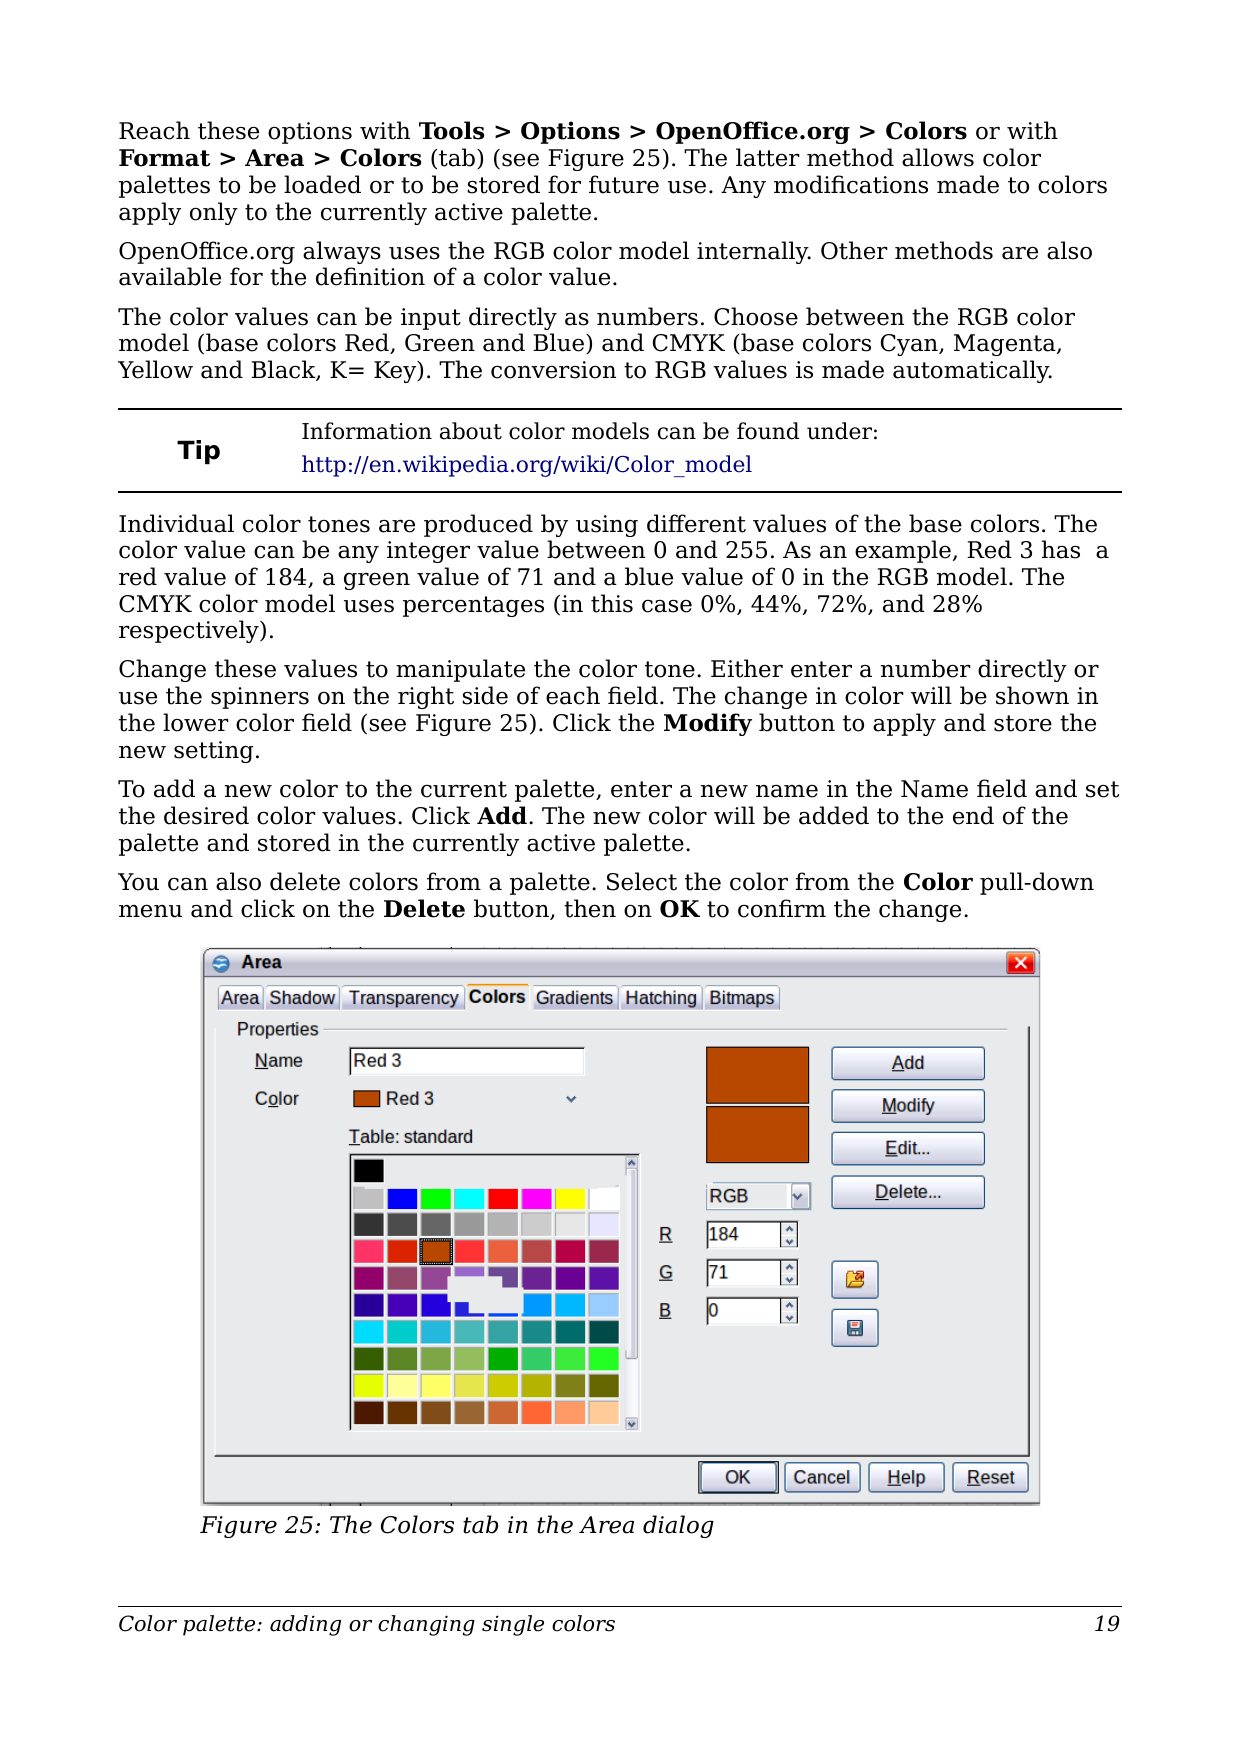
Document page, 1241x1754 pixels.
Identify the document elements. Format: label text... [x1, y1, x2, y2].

table_header Tip [118, 410, 280, 491]
text OpenOffice.org always uses the RGB color model internally. Other methods are also available for the definition of a color value. [118, 238, 1122, 291]
text Individual color tones are produced by using different values of the base colors. The color value can be any integer value between 0 and 255. As an example, Red 3 has a red value of 184, a green value of 71 and a blue value of 0 in the RGB model. The CMYK color model uses percentages (in this case 0%, 44%, 72%, and 28% respectively). [118, 511, 1122, 644]
text Reach these options with Tools > Options > OpenOffice.org > Colors or with Format > Area > Colors (tab) (see Figure 25). The latter method allows color palettes to be loaded or to be stored for future use. Any modifications made to colors apply only to the currently active palette. [118, 118, 1122, 225]
text Figure 25: The Colors tab in the Area dialog [200, 1512, 1040, 1539]
picture [200, 947, 1040, 1506]
text To add a new color to the current palette, enter a new name in the Name field and set the desired color values. Click Add. The new color will be added to the end of the palette and stored in the currently active palette. [118, 776, 1122, 856]
text The color values can be input directly as numbers. Choose between the RGB color model (base colors Red, Green and Blue) and CMYK (base colors Cyan, Magenta, Yellow and Black, K= Key). The conversion to RGB values is made automatically. [118, 304, 1122, 384]
text You can also delete colors from a palette. Select the color from the Color pull-down menu and click on the Delete button, then on OK to confirm the change. [118, 869, 1122, 923]
table_header Information about color models can be found under: http://en.wikipedia.org/wiki/Color_model [280, 410, 1122, 491]
text Change these values to manipulate the color tone. Either enter a number directly or use the spinners on the right side of each field. The change in color will be shown in the lower color field (see Figure 25). Click the Modify button to apply and store the new setting. [118, 657, 1122, 763]
